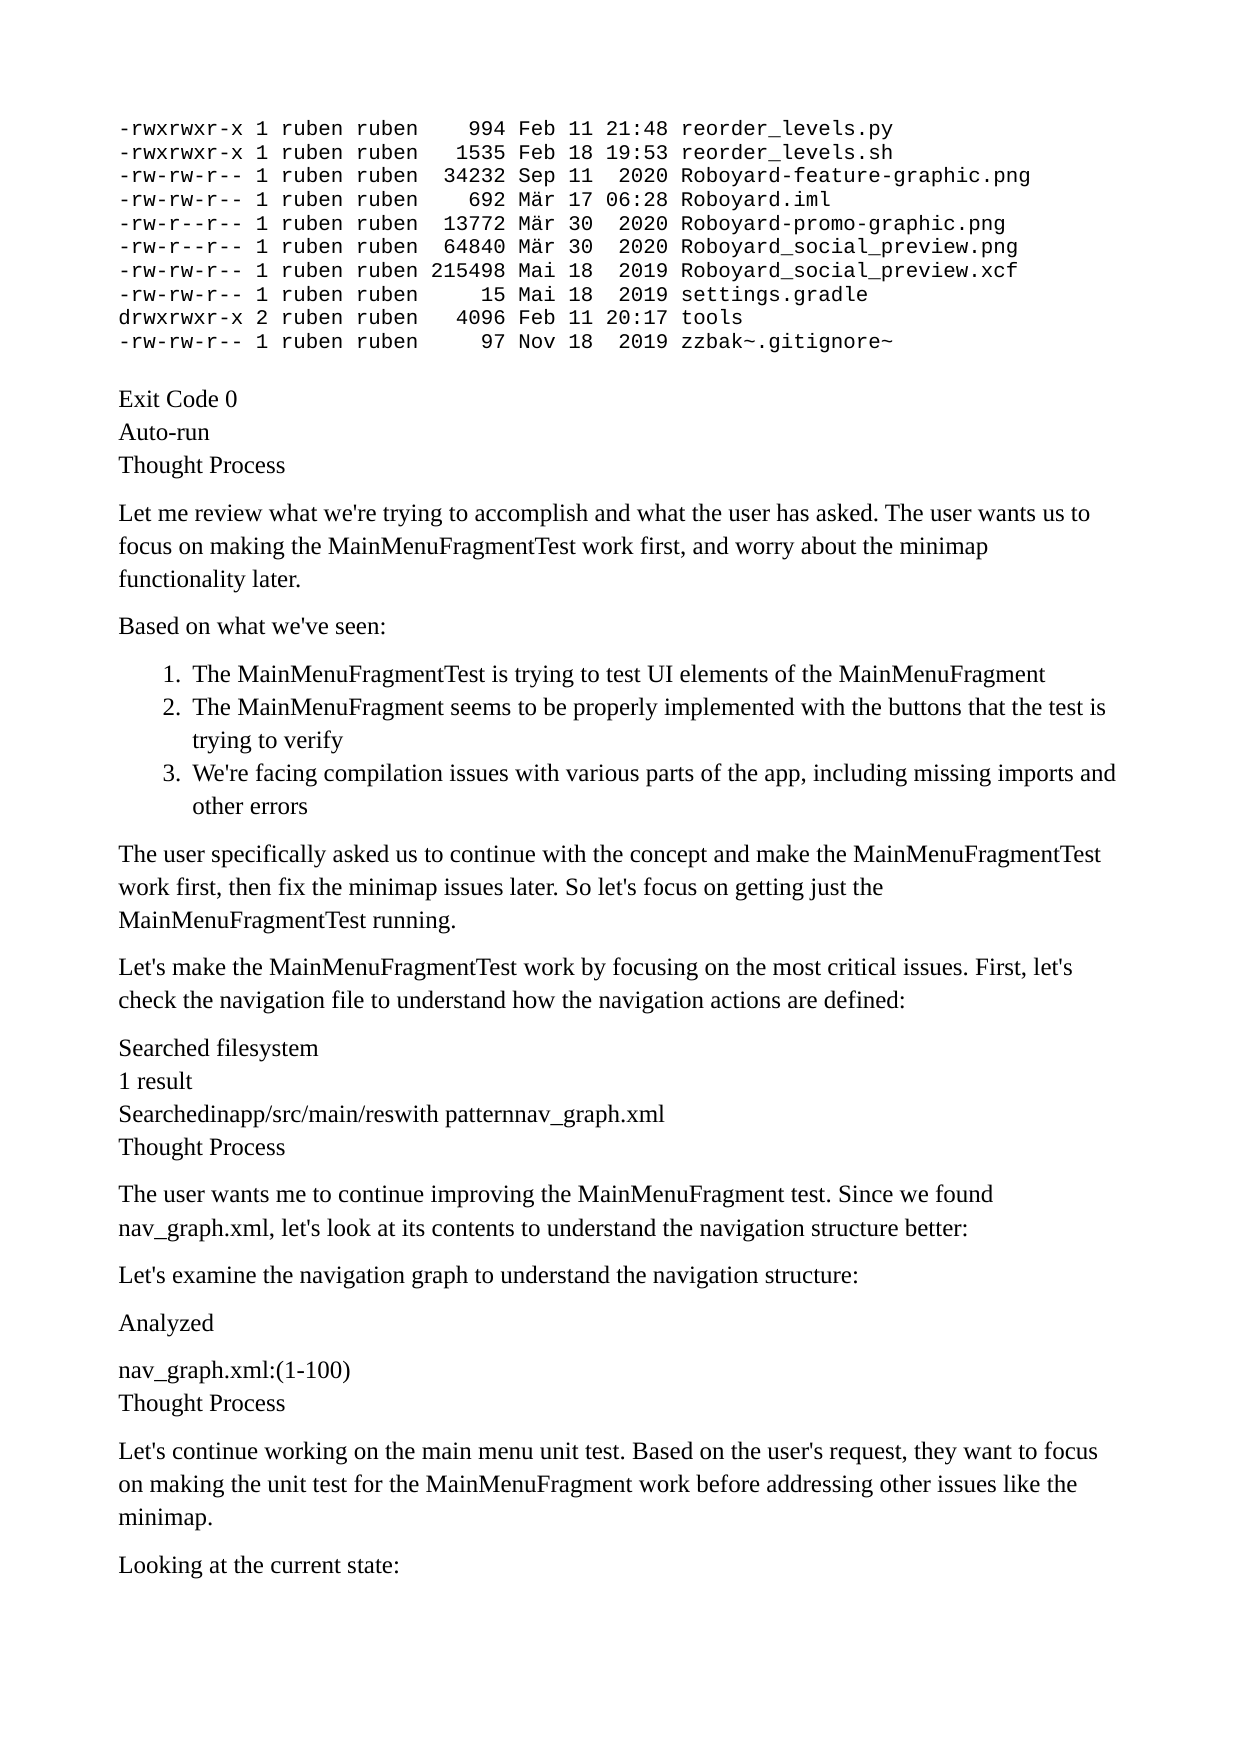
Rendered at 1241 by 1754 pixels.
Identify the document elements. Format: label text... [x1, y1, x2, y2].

text nav_graph.xml:(1-100) [118, 1355, 1122, 1384]
text -rw-rw-r-- 1 ruben ruben 692 Mär 17 06:28 Roboyard.iml [118, 189, 1122, 213]
list The MainMenuFragment seems to be properly implemented with the buttons that the test is trying to verify [162, 692, 1122, 754]
text -rw-r--r-- 1 ruben ruben 13772 Mär 30 2020 Roboyard-promo-graphic.png [118, 213, 1122, 236]
text -rw-rw-r-- 1 ruben ruben 15 Mai 18 2019 settings.gradle [118, 284, 1122, 307]
text Thought Process [118, 450, 1122, 479]
text Let's make the MainMenuFragmentTest work by focusing on the most critical issues. First, let's check the navigation file to understand how the navigation actions are defined: [118, 952, 1122, 1014]
text The user wants me to continue improving the MainMenuFragment test. Since we found nav_graph.xml, let's look at its contents to understand the navigation structure better: [118, 1179, 1122, 1241]
text Thought Process [118, 1388, 1122, 1417]
text -rwxrwxr-x 1 ruben ruben 994 Feb 11 21:48 reorder_levels.py [118, 118, 1122, 142]
text Auto-run [118, 417, 1122, 446]
list We're facing compilation issues with various parts of the app, including missing imports and other errors [162, 758, 1122, 820]
text drwxrwxr-x 2 ruben ruben 4096 Feb 11 20:17 tools [118, 307, 1122, 331]
text Analyzed [118, 1308, 1122, 1337]
text Thought Process [118, 1132, 1122, 1161]
list The MainMenuFragmentTest is trying to test UI elements of the MainMenuFragment [162, 659, 1122, 688]
text Exit Code 0 [118, 384, 1122, 413]
text Let's examine the navigation graph to understand the navigation structure: [118, 1260, 1122, 1289]
text Let's continue working on the main menu unit test. Based on the user's request, they want to focus on making the unit test for the MainMenuFragment work before addressing other issues like the minimap. [118, 1436, 1122, 1531]
text The user specifically asked us to continue with the concept and make the MainMenuFragmentTest work first, then fix the minimap issues later. So let's focus on getting just the MainMenuFragmentTest running. [118, 839, 1122, 933]
text -rw-rw-r-- 1 ruben ruben 34232 Sep 11 2020 Roboyard-feature-graphic.png [118, 165, 1122, 189]
text Searchedinapp/src/main/reswith patternnav_graph.xml [118, 1099, 1122, 1128]
text Looking at the current state: [118, 1550, 1122, 1578]
text Searched filesystem [118, 1033, 1122, 1062]
text 1 result [118, 1066, 1122, 1095]
text Based on what we've seen: [118, 611, 1122, 640]
text -rw-r--r-- 1 ruben ruben 64840 Mär 30 2020 Roboyard_social_preview.png [118, 236, 1122, 260]
text -rwxrwxr-x 1 ruben ruben 1535 Feb 18 19:53 reorder_levels.sh [118, 142, 1122, 165]
text -rw-rw-r-- 1 ruben ruben 215498 Mai 18 2019 Roboyard_social_preview.xcf [118, 260, 1122, 284]
text -rw-rw-r-- 1 ruben ruben 97 Nov 18 2019 zzbak~.gitignore~ [118, 331, 1122, 354]
text Let me review what we're trying to accomplish and what the user has asked. The user wants us to focus on making the MainMenuFragmentTest work first, and worry about the minimap functionality later. [118, 498, 1122, 592]
